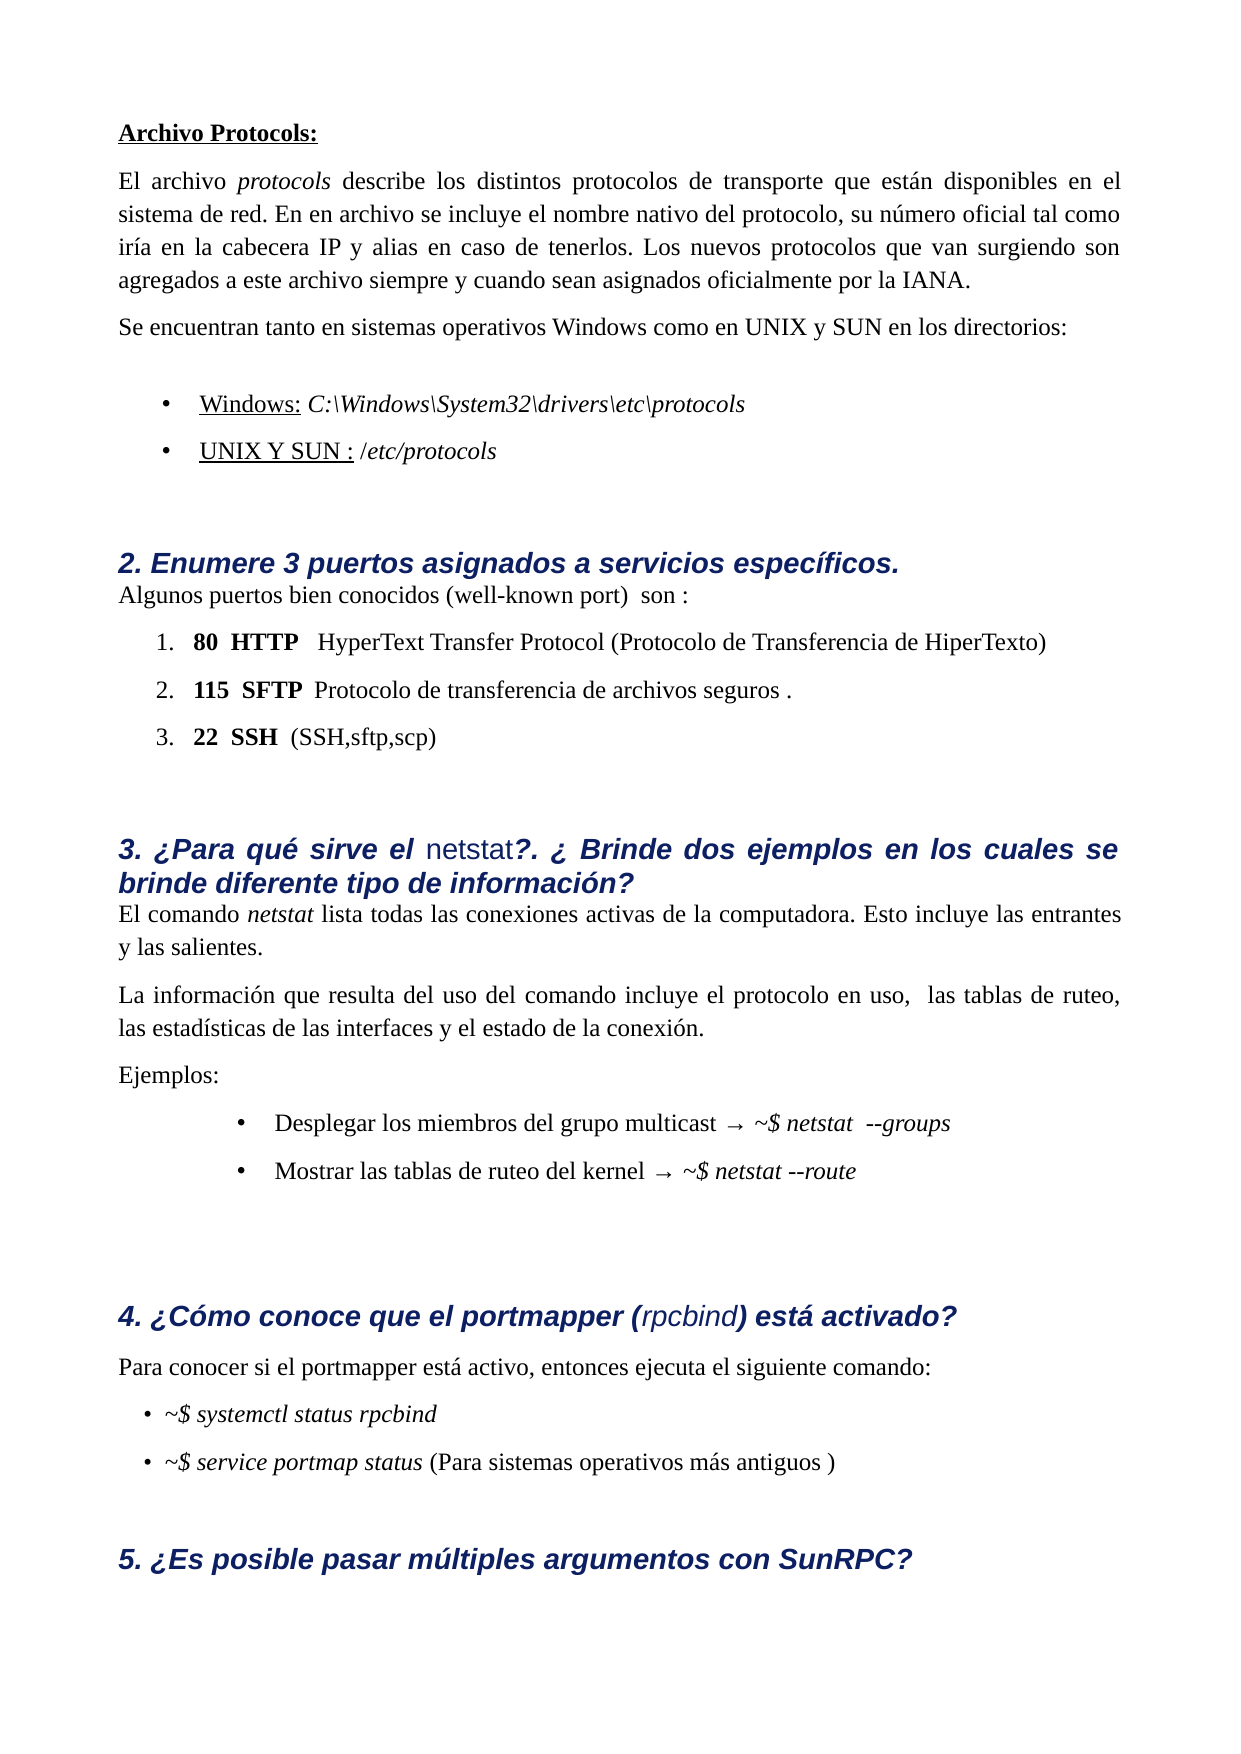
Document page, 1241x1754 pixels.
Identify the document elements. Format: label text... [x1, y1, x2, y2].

text El archivo protocols describe los distintos protocolos de transporte que están disponibles en el sistema de red. En en archivo se incluye el nombre nativo del protocolo, su número oficial tal como iría en la cabecera IP y alias en caso de tenerlos. Los nuevos protocolos que van surgiendo son agregados a este archivo siempre y cuando sean asignados oficialmente por la IANA. [118, 166, 1122, 293]
list 115 SFTP Protocolo de transferencia de archivos seguros . [156, 675, 1122, 704]
text Se encuentran tanto en sistemas operativos Windows como en UNIX y SUN en los directorios: [118, 312, 1122, 341]
text Para conocer si el portmapper está activo, entonces ejecuta el siguiente comando: [118, 1352, 1122, 1381]
text Ejemplos: [118, 1061, 1122, 1089]
text El comando netstat lista todas las conexiones activas de la computadora. Esto incluye las entrantes y las salientes. [118, 899, 1122, 961]
list 80 HTTP HyperText Transfer Protocol (Protocolo de Transferencia de HiperTexto) [156, 627, 1122, 656]
text 4. ¿Cómo conoce que el portmapper (rpcbind) está activado? [118, 1299, 1122, 1332]
text Algunos puertos bien conocidos (well-known port) son : [118, 580, 1122, 608]
list 22 SSH (SSH,sftp,scp) [156, 722, 1122, 751]
list Windows: C:\Windows\System32\drivers\etc\protocols [162, 389, 1122, 417]
text La información que resulta del uso del comando incluye el protocolo en uso, las tablas de ruteo, las estadísticas de las interfaces y el estado de la conexión. [118, 980, 1122, 1042]
subtitle 3. ¿Para qué sirve el netstat?. ¿ Brinde dos ejemplos en los cuales se brinde diferente tipo de información? [118, 832, 1122, 899]
text Archivo Protocols: [118, 118, 1122, 147]
list UNIX Y SUN : /etc/protocols [162, 436, 1122, 465]
text 5. ¿Es posible pasar múltiples argumentos con SunRPC? [118, 1542, 1122, 1576]
text • ~$ systemctl status rpcbind [118, 1399, 1122, 1428]
list Mostrar las tablas de ruteo del kernel → ~$ netstat --route [237, 1156, 1122, 1184]
text • ~$ service portmap status (Para sistemas operativos más antiguos ) [118, 1447, 1122, 1476]
list Desplegar los miembros del grupo multicast → ~$ netstat --groups [237, 1108, 1122, 1137]
subtitle 2. Enumere 3 puertos asignados a servicios específicos. [118, 546, 1122, 580]
